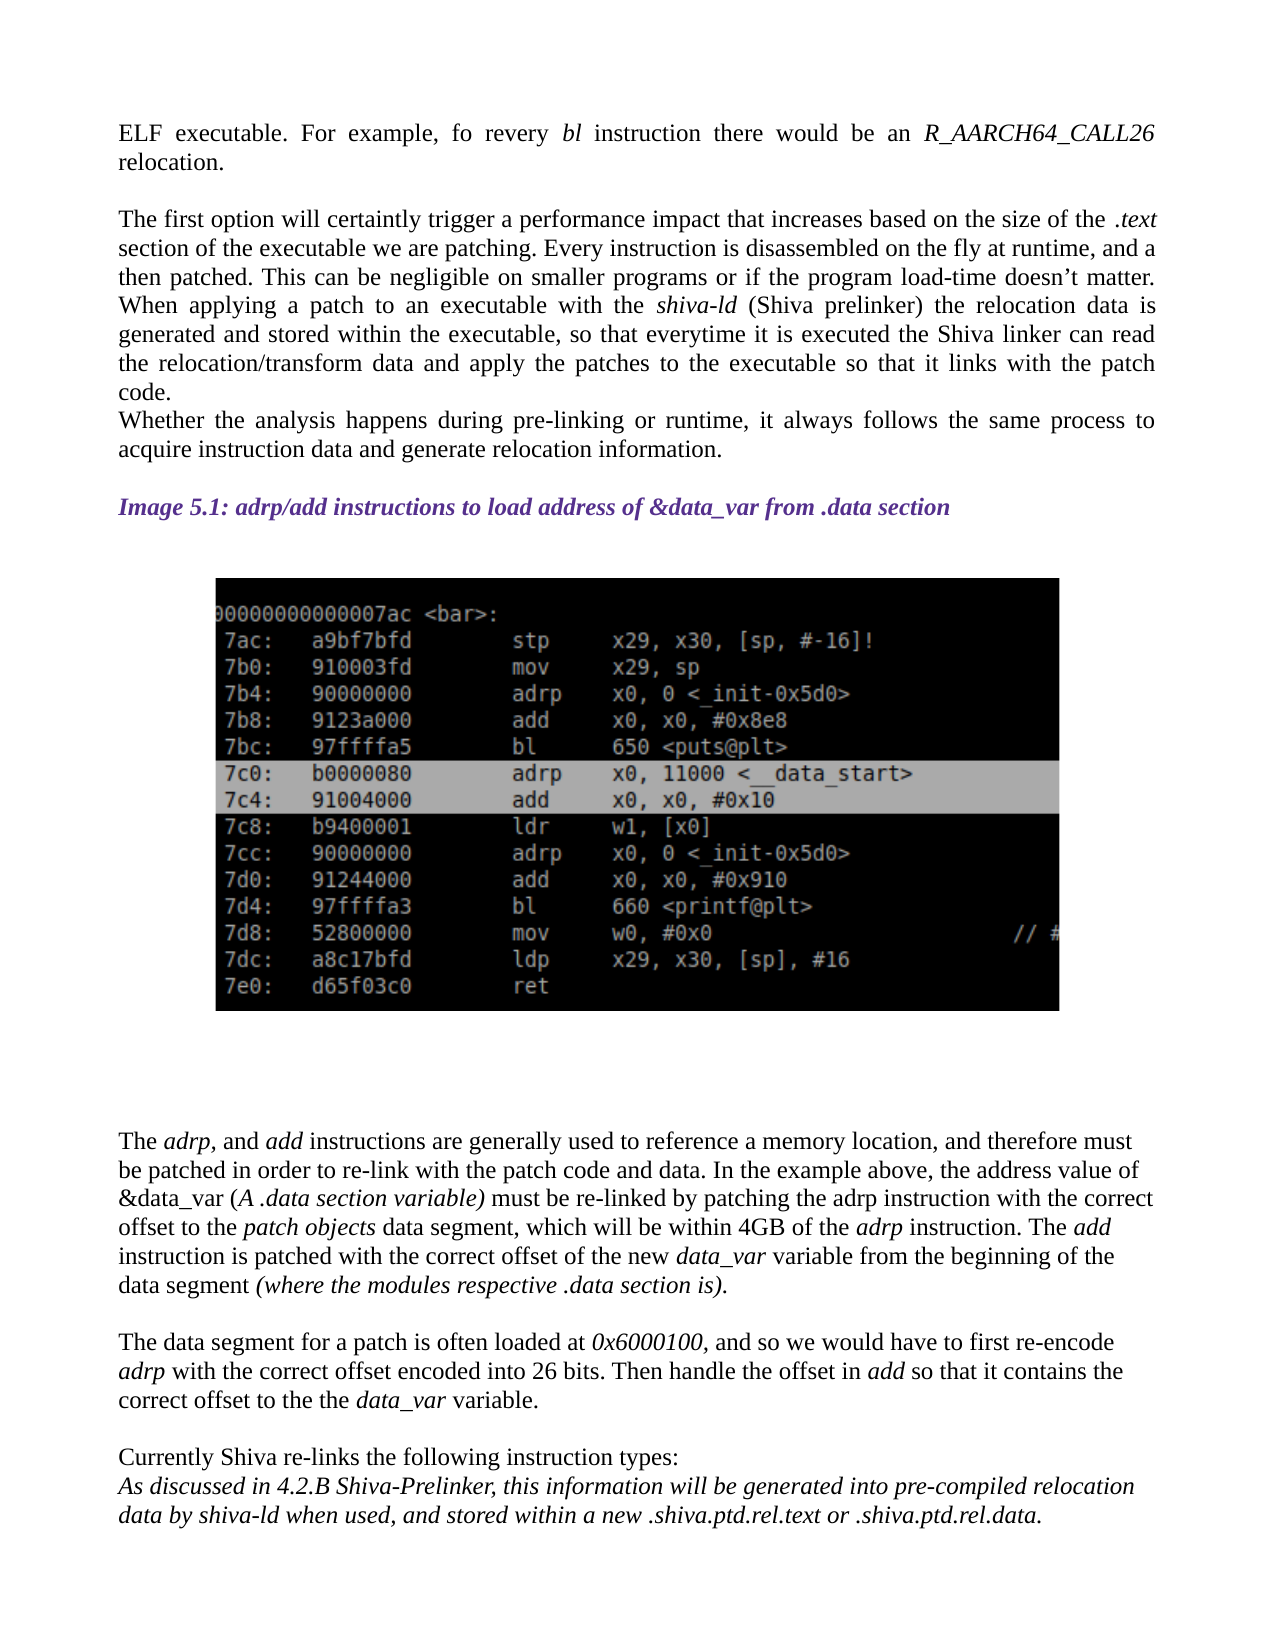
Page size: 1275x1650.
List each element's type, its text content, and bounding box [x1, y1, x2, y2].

text The adrp, and add instructions are generally used to reference a memory location, and therefore must be patched in order to re-link with the patch code and data. In the example above, the address value of &data_var (A .data section variable) must be re-linked by patching the adrp instruction with the correct offset to the patch objects data segment, which will be within 4GB of the adrp instruction. The add instruction is patched with the correct offset of the new data_var variable from the beginning of the data segment (where the modules respective .data section is). [118, 1126, 1157, 1298]
text Currently Shiva re-links the following instruction types: [118, 1442, 1157, 1471]
text Image 5.1: adrp/add instructions to load address of &data_var from .data section [118, 492, 1157, 521]
text As discussed in 4.2.B Shiva-Prelinker, this information will be generated into pre-compiled relocation data by shiva-ld when used, and stored within a new .shiva.ptd.rel.text or .shiva.ptd.rel.data. [118, 1471, 1157, 1528]
text The data segment for a patch is often loaded at 0x6000100, and so we would have to first re-encode adrp with the correct offset encoded into 26 bits. Then handle the offset in add so that it contains the correct offset to the the data_var variable. [118, 1327, 1157, 1413]
text Whether the analysis happens during pre-linking or runtime, it always follows the same process to acquire instruction data and generate relocation information. [118, 406, 1157, 463]
text ELF executable. For example, fo revery bl instruction there would be an R_AARCH64_CALL26 relocation. [118, 118, 1157, 176]
picture [215, 578, 1060, 1011]
text The first option will certaintly trigger a performance impact that increases based on the size of the .text section of the executable we are patching. Every instruction is disassembled on the fly at runtime, and a then patched. This can be negligible on smaller programs or if the program load-time doesn’t matter. When applying a patch to an executable with the shiva-ld (Shiva prelinker) the relocation data is generated and stored within the executable, so that everytime it is executed the Shiva linker can read the relocation/transform data and apply the patches to the executable so that it links with the patch code. [118, 204, 1157, 406]
